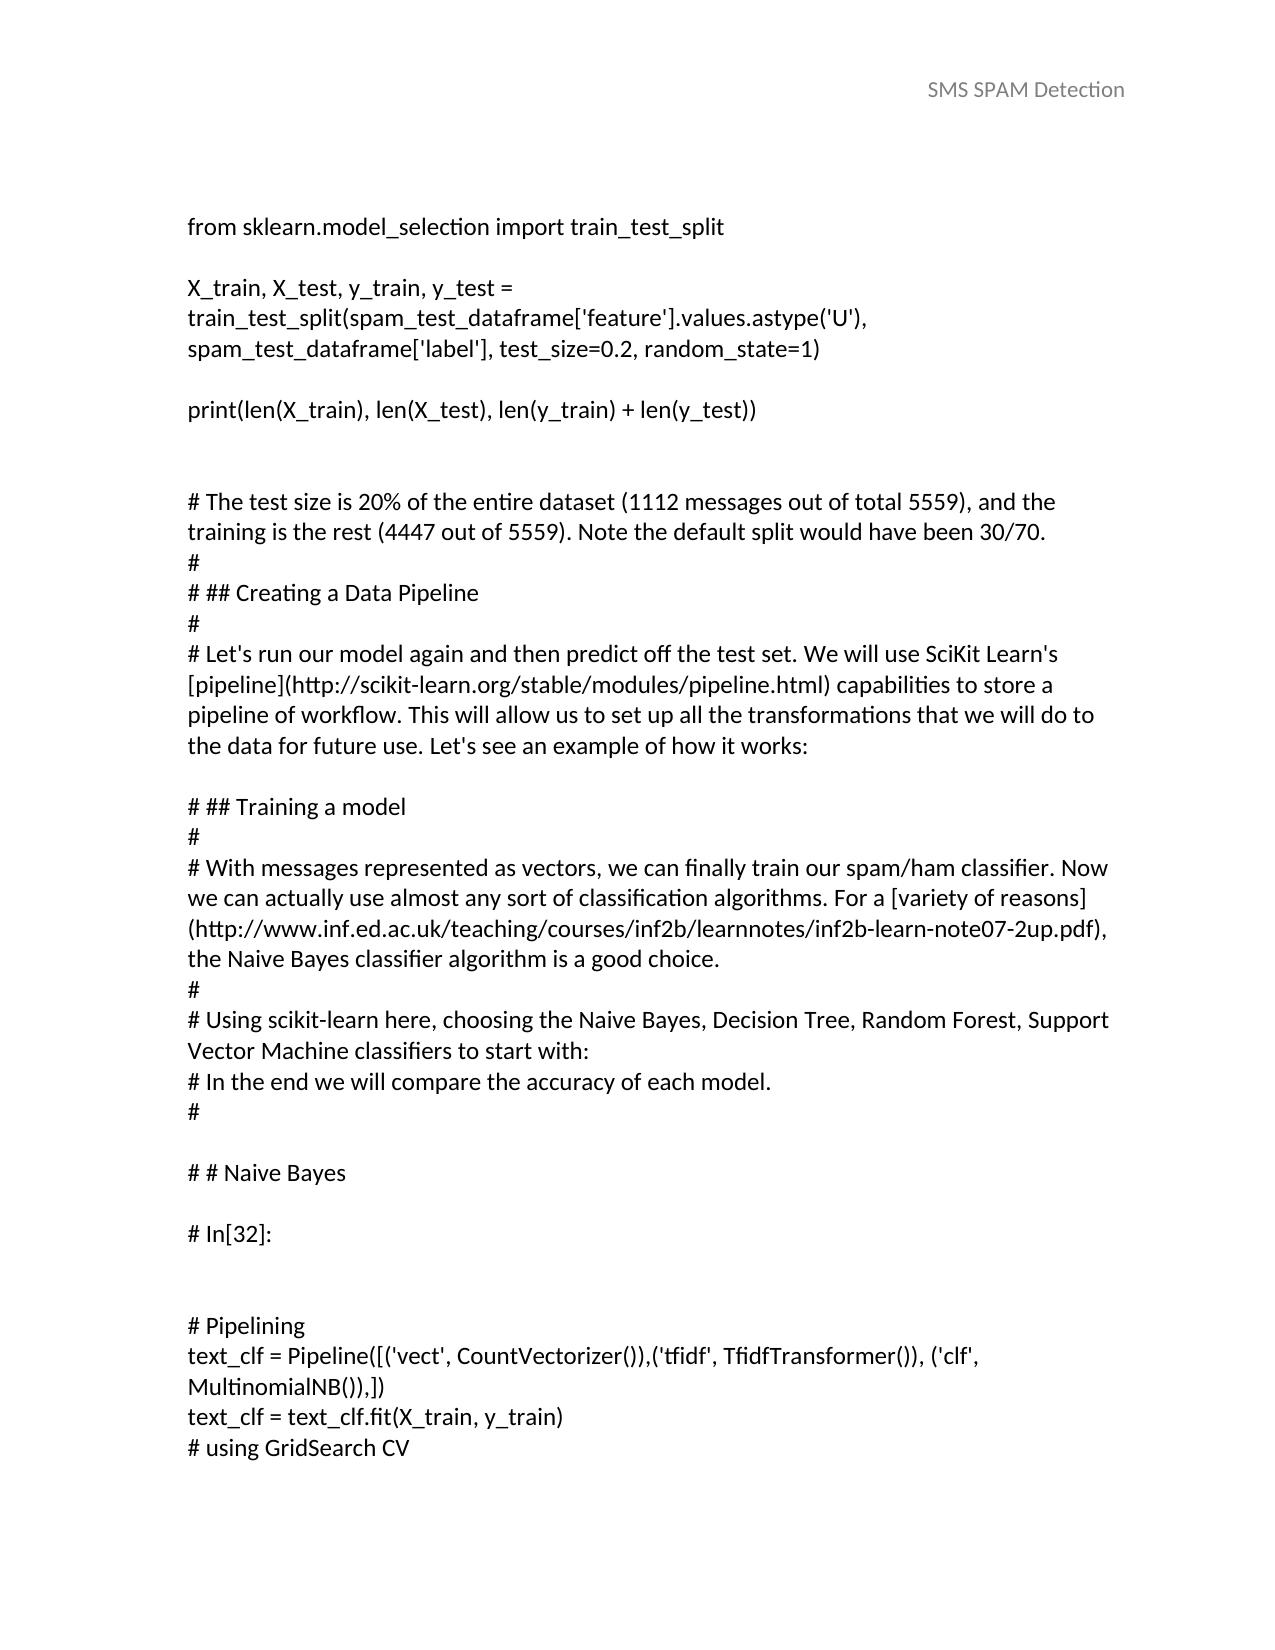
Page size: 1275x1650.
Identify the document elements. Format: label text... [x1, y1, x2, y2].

text # Let's run our model again and then predict off the test set. We will use SciKit Learn's [pipeline](http://scikit-learn.org/stable/modules/pipeline.html) capabilities to store a pipeline of workflow. This will allow us to set up all the transformations that we will do to the data for future use. Let's see an example of how it works: [187, 638, 1125, 760]
text # With messages represented as vectors, we can finally train our spam/ham classifier. Now we can actually use almost any sort of classification algorithms. For a [variety of reasons](http://www.inf.ed.ac.uk/teaching/courses/inf2b/learnnotes/inf2b-learn-note07-2up.pdf), the Naive Bayes classifier algorithm is a good choice. [187, 852, 1125, 974]
text # [187, 608, 1125, 638]
text # using GridSearch CV [187, 1432, 1125, 1462]
text # # Naive Bayes [187, 1157, 1125, 1188]
text from sklearn.model_selection import train_test_split [187, 211, 1125, 242]
text text_clf = text_clf.fit(X_train, y_train) [187, 1401, 1125, 1432]
text print(len(X_train), len(X_test), len(y_train) + len(y_test)) [187, 394, 1125, 425]
text X_train, X_test, y_train, y_test = train_test_split(spam_test_dataframe['feature'].values.astype('U'), spam_test_dataframe['label'], test_size=0.2, random_state=1) [187, 272, 1125, 364]
text # [187, 547, 1125, 577]
text # Pipelining [187, 1310, 1125, 1340]
text # ## Creating a Data Pipeline [187, 577, 1125, 608]
text # [187, 821, 1125, 852]
text # In the end we will compare the accuracy of each model. [187, 1066, 1125, 1096]
text # The test size is 20% of the entire dataset (1112 messages out of total 5559), and the training is the rest (4447 out of 5559). Note the default split would have been 30/70. [187, 486, 1125, 547]
text # [187, 1096, 1125, 1127]
text # ## Training a model [187, 791, 1125, 821]
text text_clf = Pipeline([('vect', CountVectorizer()),('tfidf', TfidfTransformer()), ('clf', MultinomialNB()),]) [187, 1340, 1125, 1401]
text # Using scikit-learn here, choosing the Naive Bayes, Decision Tree, Random Forest, Support Vector Machine classifiers to start with: [187, 1004, 1125, 1066]
text # In[32]: [187, 1218, 1125, 1249]
text # [187, 974, 1125, 1004]
